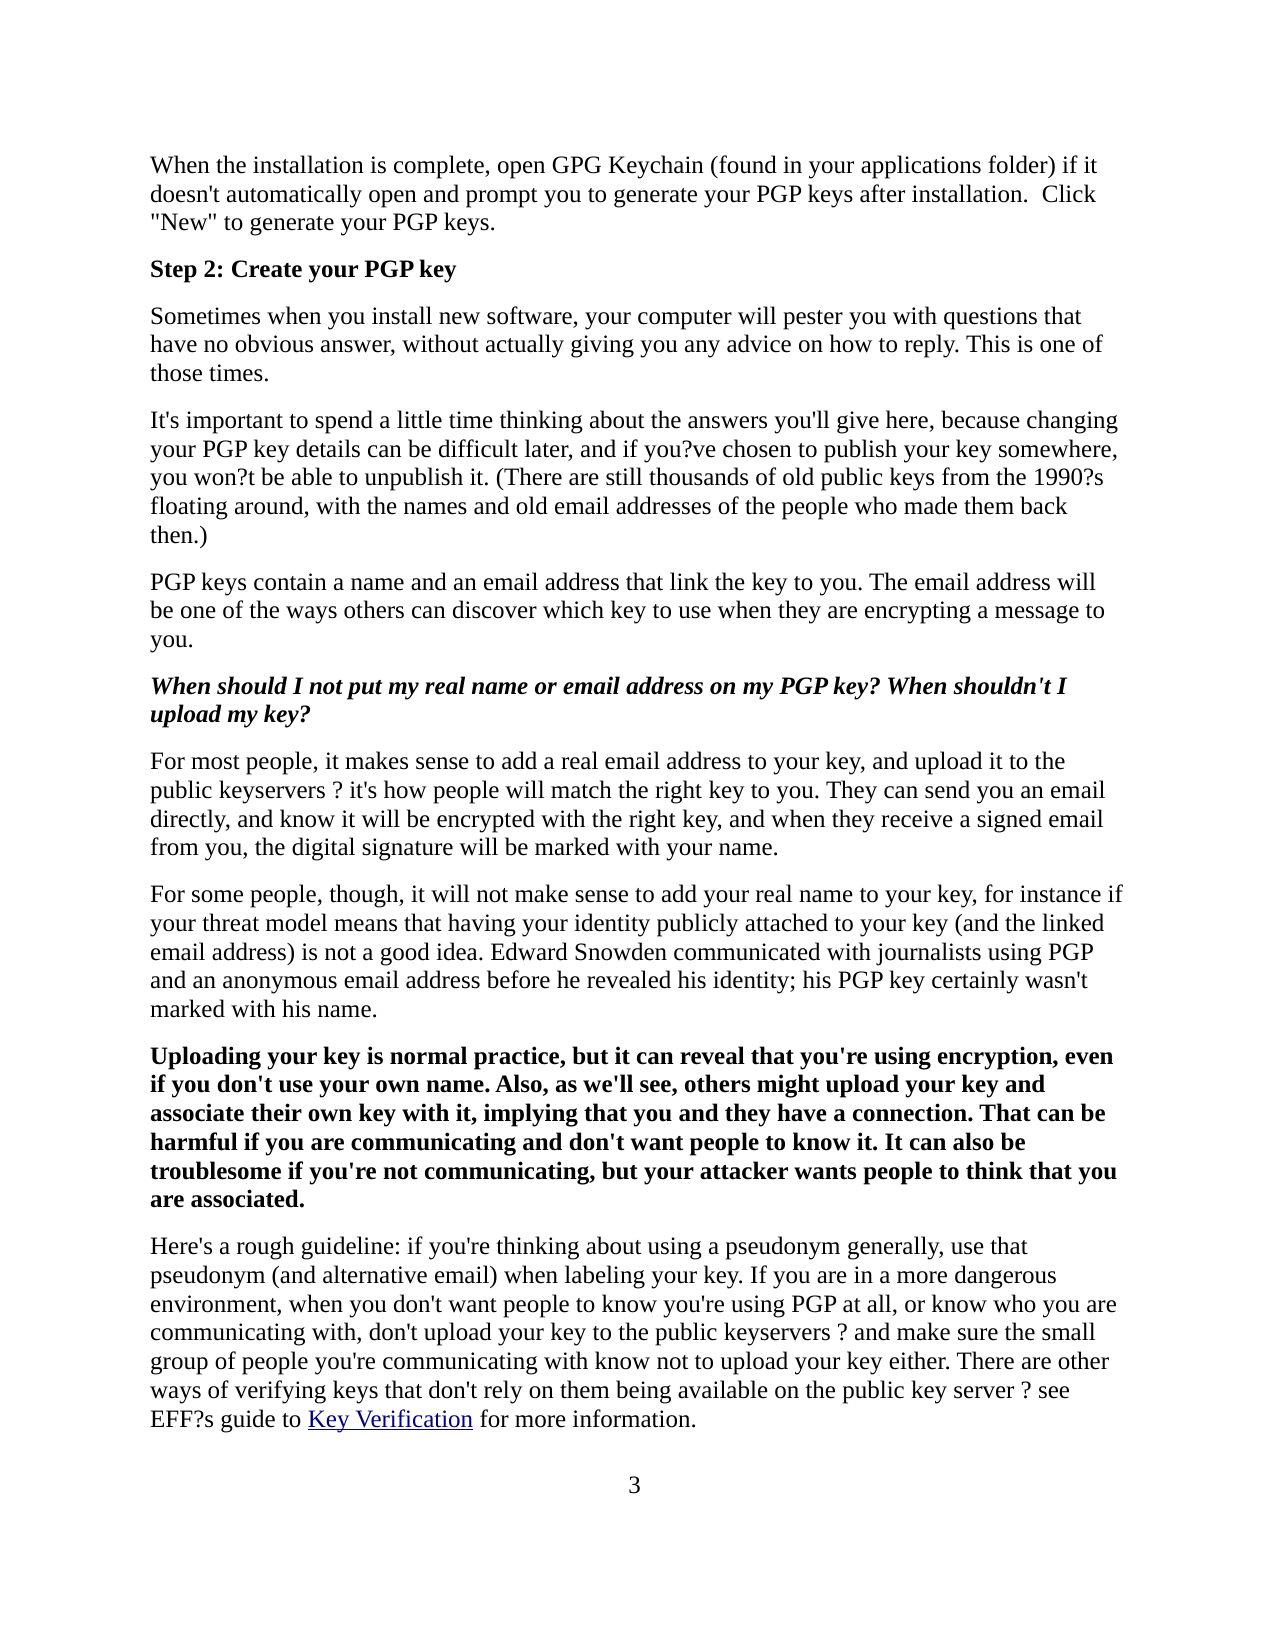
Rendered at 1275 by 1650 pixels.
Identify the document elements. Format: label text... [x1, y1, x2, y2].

text When should I not put my real name or email address on my PGP key? When shouldn't I upload my key? [150, 671, 1125, 728]
text Step 2: Create your PGP key [150, 254, 1125, 283]
text When the installation is complete, open GPG Keychain (found in your applications folder) if it doesn't automatically open and prompt you to generate your PGP keys after installation. Click "New" to generate your PGP keys. [150, 150, 1125, 236]
text Here's a rough guideline: if you're thinking about using a pseudonym generally, use that pseudonym (and alternative email) when labeling your key. If you are in a more dangerous environment, when you don't want people to know you're using PGP at all, or know who you are communicating with, don't upload your key to the public keyservers ? and make sure the small group of people you're communicating with know not to upload your key either. There are other ways of verifying keys that don't rely on them being available on the public key server ? see EFF?s guide to Key Verification for more information. [150, 1231, 1125, 1432]
text It's important to spend a little time thinking about the answers you'll give here, because changing your PGP key details can be difficult later, and if you?ve chosen to publish your key somewhere, you won?t be able to unpublish it. (There are still thousands of old public keys from the 1990?s floating around, with the names and old email addresses of the people who made them back then.) [150, 405, 1125, 549]
text PGP keys contain a name and an email address that link the key to you. The email address will be one of the ways others can discover which key to use when they are encrypting a message to you. [150, 567, 1125, 653]
text Uploading your key is normal practice, but it can reveal that you're using encryption, even if you don't use your own name. Also, as we'll see, others might upload your key and associate their own key with it, implying that you and they have a connection. That can be harmful if you are communicating and don't want people to know it. It can also be troublesome if you're not communicating, but your attacker wants people to think that you are associated. [150, 1041, 1125, 1213]
text Sometimes when you install new software, your computer will pester you with questions that have no obvious answer, without actually giving you any advice on how to reply. This is one of those times. [150, 301, 1125, 387]
text For most people, it makes sense to add a real email address to your key, and upload it to the public keyservers ? it's how people will match the right key to you. They can send you an email directly, and know it will be encrypted with the right key, and when they receive a signed email from you, the digital signature will be marked with your name. [150, 746, 1125, 861]
text For some people, though, it will not make sense to add your real name to your key, for instance if your threat model means that having your identity publicly attached to your key (and the linked email address) is not a good idea. Edward Snowden communicated with journalists using PGP and an anonymous email address before he revealed his identity; his PGP key certainly wasn't marked with his name. [150, 879, 1125, 1023]
